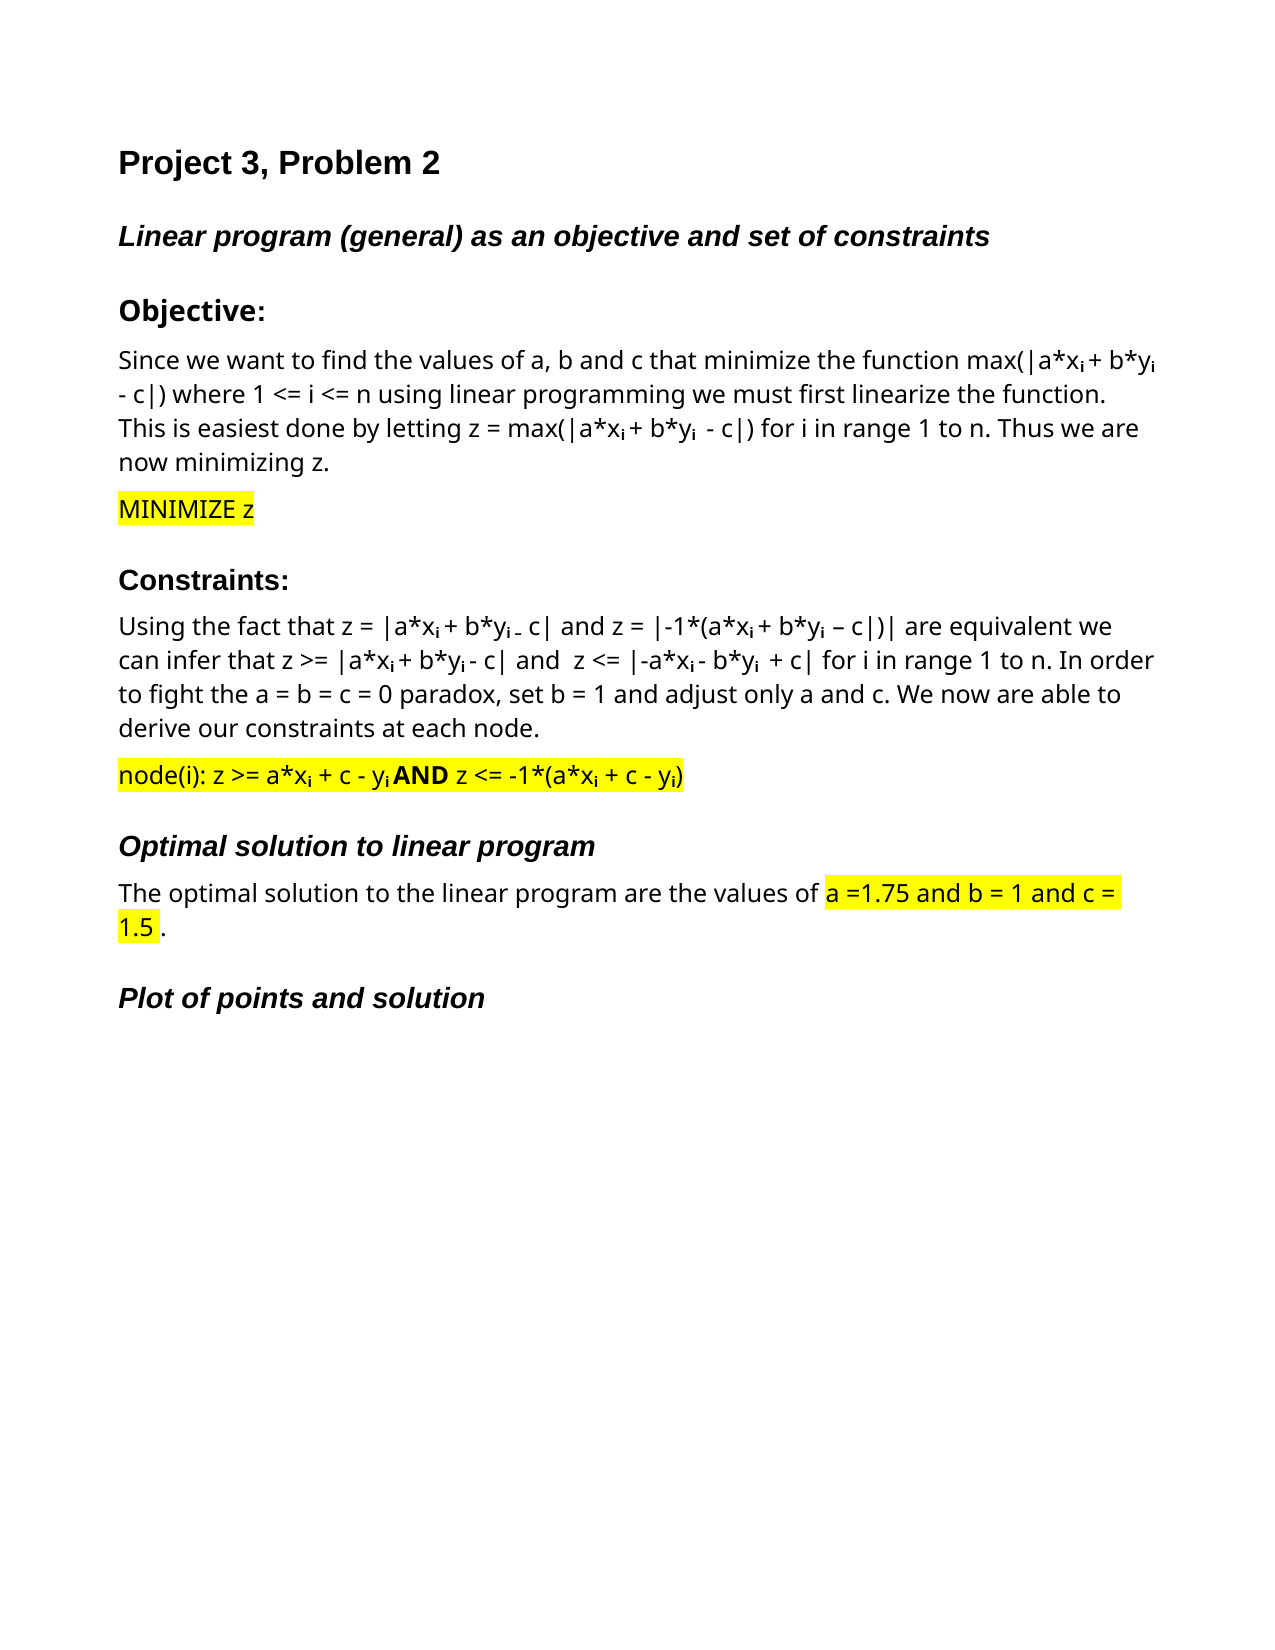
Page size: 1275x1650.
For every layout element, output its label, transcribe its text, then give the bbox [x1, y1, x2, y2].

subtitle Constraints: [118, 563, 1157, 596]
text The optimal solution to the linear program are the values of a =1.75 and b = 1 and c = 1.5 . [118, 875, 1157, 943]
subtitle Project 3, Problem 2 [118, 143, 1157, 182]
subtitle Objective: [118, 290, 1157, 330]
text Using the fact that z = |a*xi + b*yi – c| and z = |-1*(a*xi + b*yi – c|)| are equivalent we can infer that z >= |a*xi + b*yi - c| and z <= |-a*xi - b*yi + c| for i in range 1 to n. In order to fight the a = b = c = 0 paradox, set b = 1 and adjust only a and c. We now are able to derive our constraints at each node. [118, 609, 1157, 745]
subtitle Optimal solution to linear program [118, 829, 1157, 863]
subtitle Linear program (general) as an objective and set of constraints [118, 219, 1157, 253]
text MINIMIZE z [118, 491, 1157, 525]
subtitle Plot of points and solution [118, 981, 1157, 1014]
text Since we want to find the values of a, b and c that minimize the function max(|a*xi + b*yi - c|) where 1 <= i <= n using linear programming we must first linearize the function. This is easiest done by letting z = max(|a*xi + b*yi - c|) for i in range 1 to n. Thus we are now minimizing z. [118, 342, 1157, 479]
text node(i): z >= a*xi + c - yi AND z <= -1*(a*xi + c - yi) [118, 758, 1157, 792]
